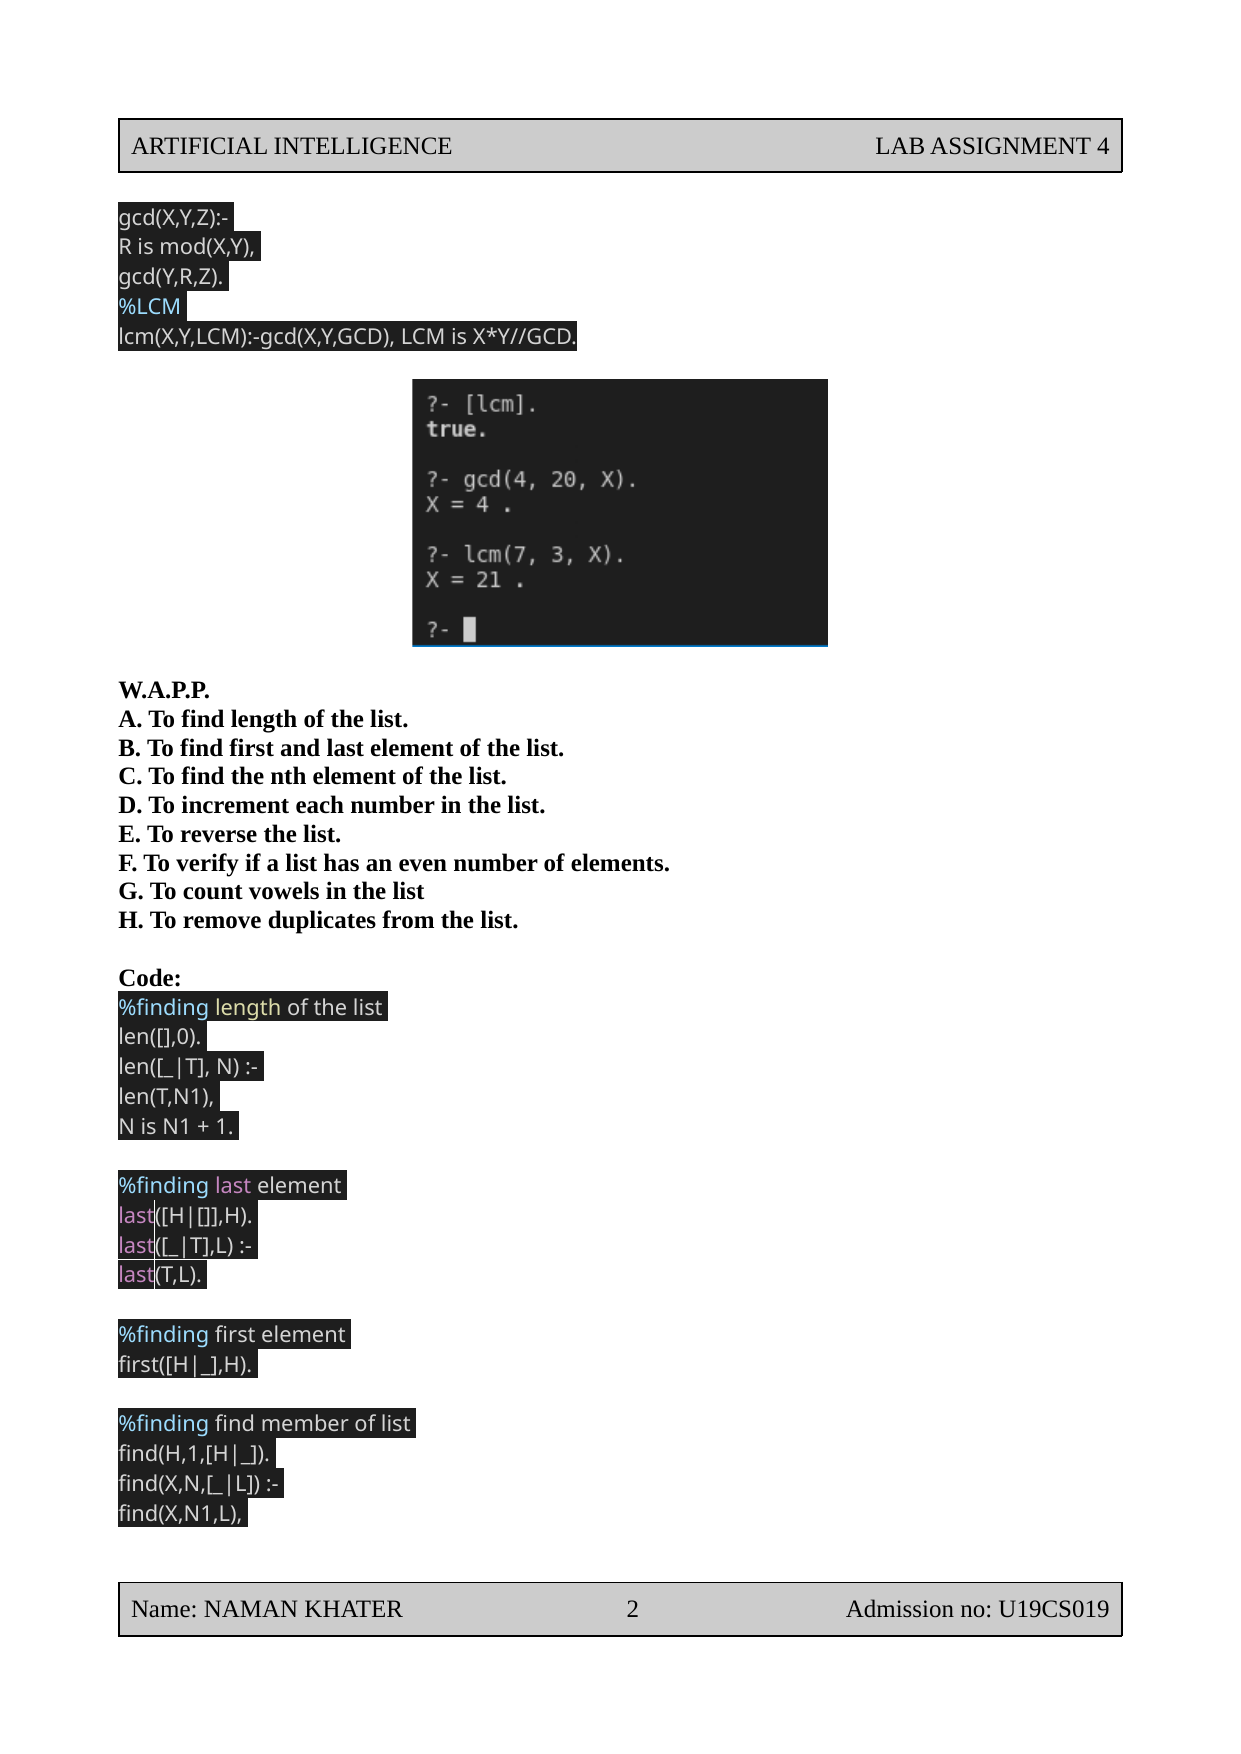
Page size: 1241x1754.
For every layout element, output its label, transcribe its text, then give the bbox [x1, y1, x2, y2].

text %LCM [118, 291, 1122, 321]
text %finding last element [118, 1170, 1122, 1200]
text F. To verify if a list has an even number of elements. [118, 848, 1122, 876]
text first([H|_],H). [118, 1349, 1122, 1378]
text C. To find the nth element of the list. [118, 761, 1122, 790]
text B. To find first and last element of the list. [118, 733, 1122, 761]
text R is mod(X,Y), [118, 231, 1122, 261]
text find(X,N1,L), [118, 1498, 1122, 1527]
text last([_|T],L) :- [118, 1230, 1122, 1259]
text last([H|[]],H). [118, 1200, 1122, 1230]
text len(T,N1), [118, 1081, 1122, 1111]
text len([],0). [118, 1021, 1122, 1051]
text A. To find length of the list. [118, 704, 1122, 733]
text gcd(Y,R,Z). [118, 261, 1122, 291]
text N is N1 + 1. [118, 1111, 1122, 1140]
text Code: [118, 963, 1122, 991]
text %finding first element [118, 1319, 1122, 1349]
text len([_|T], N) :- [118, 1051, 1122, 1081]
text E. To reverse the list. [118, 819, 1122, 848]
text H. To remove duplicates from the list. [118, 905, 1122, 934]
text last(T,L). [118, 1259, 1122, 1289]
text gcd(X,Y,Z):- [118, 202, 1122, 231]
text W.A.P.P. [118, 675, 1122, 704]
text D. To increment each number in the list. [118, 790, 1122, 819]
text %finding find member of list [118, 1408, 1122, 1438]
text find(X,N,[_|L]) :- [118, 1468, 1122, 1498]
picture [412, 379, 828, 647]
text lcm(X,Y,LCM):-gcd(X,Y,GCD), LCM is X*Y//GCD. [118, 321, 1122, 351]
text G. To count vowels in the list [118, 876, 1122, 905]
text find(H,1,[H|_]). [118, 1438, 1122, 1468]
text %finding length of the list [118, 991, 1122, 1021]
